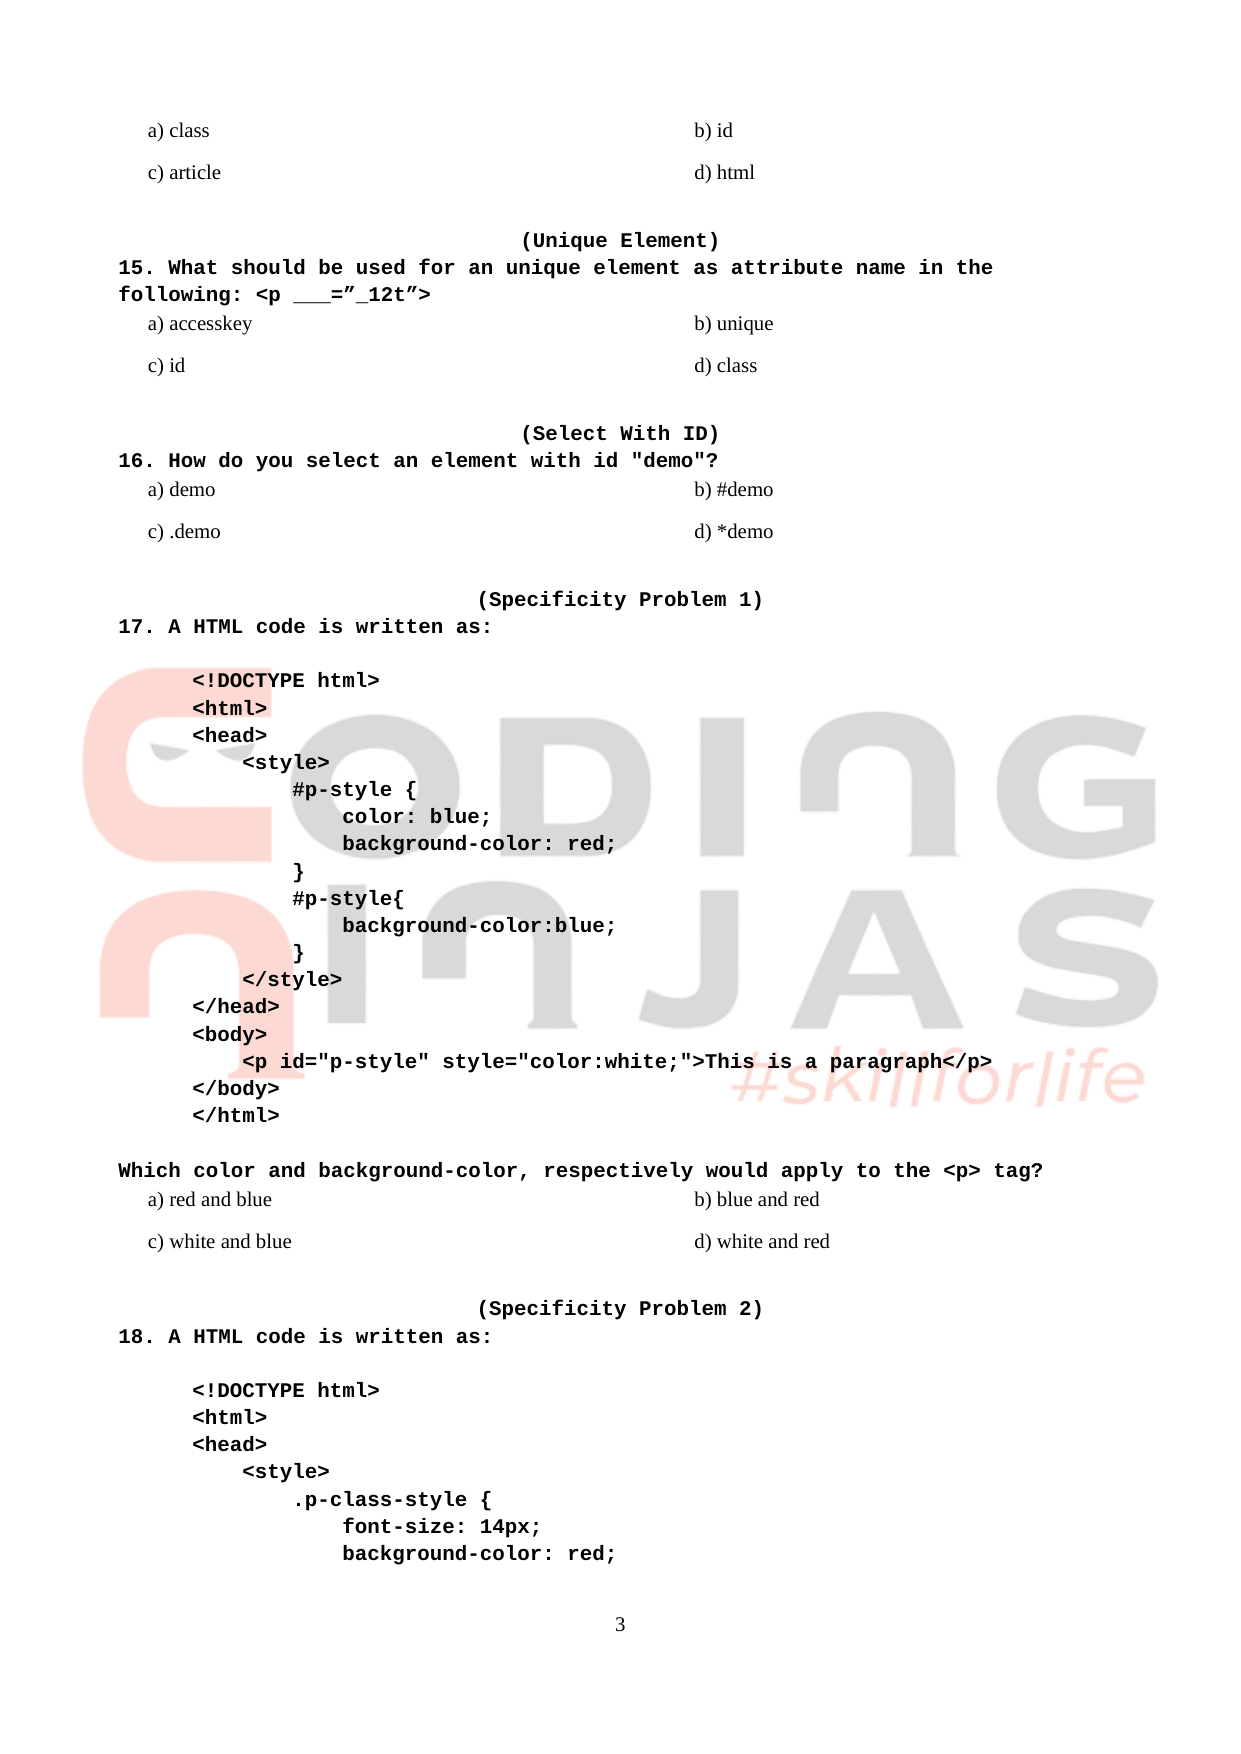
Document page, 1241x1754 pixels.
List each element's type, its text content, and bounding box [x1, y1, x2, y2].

text <html> [192, 697, 1122, 721]
text c) id d) class [148, 353, 1122, 377]
text <body> [192, 1024, 1122, 1047]
text color: blue; [192, 806, 1122, 830]
text </body> [192, 1078, 1122, 1102]
text background-color:blue; [192, 915, 1122, 939]
text <!DOCTYPE html> [192, 1380, 1122, 1404]
text c) article d) html [148, 160, 1122, 184]
text font-size: 14px; [192, 1516, 1122, 1539]
text a) class b) id [148, 118, 1122, 142]
text a) demo b) #demo [148, 477, 1122, 501]
text (Specificity Problem 1) [118, 589, 1122, 612]
text <head> [192, 1434, 1122, 1458]
text <style> [192, 1462, 1122, 1485]
text <p id="p-style" style="color:white;">This is a paragraph</p> [192, 1051, 1122, 1074]
text Which color and background-color, respectively would apply to the <p> tag? [118, 1160, 1122, 1183]
text (Specificity Problem 2) [118, 1298, 1122, 1322]
text a) accesskey b) unique [148, 311, 1122, 335]
text <html> [192, 1407, 1122, 1431]
text (Select With ID) [118, 423, 1122, 446]
text </style> [192, 969, 1122, 993]
text } [192, 861, 1122, 884]
text #p-style{ [192, 888, 1122, 911]
text } [192, 942, 1122, 966]
text 15. What should be used for an unique element as attribute name in the following: <p ___=”_12t”> [118, 257, 1122, 308]
text <head> [192, 725, 1122, 748]
text 17. A HTML code is written as: [118, 616, 1122, 639]
text background-color: red; [192, 833, 1122, 857]
text background-color: red; [192, 1543, 1122, 1567]
text c) white and blue d) white and red [148, 1229, 1122, 1253]
text <style> [192, 752, 1122, 776]
text (Unique Element) [118, 230, 1122, 253]
text .p-class-style { [192, 1489, 1122, 1512]
text </head> [192, 997, 1122, 1020]
text 18. A HTML code is written as: [118, 1326, 1122, 1349]
text a) red and blue b) blue and red [148, 1187, 1122, 1211]
text </html> [192, 1105, 1122, 1129]
text <!DOCTYPE html> [192, 670, 1122, 694]
text 16. How do you select an element with id "demo"? [118, 450, 1122, 474]
text #p-style { [192, 779, 1122, 803]
text c) .demo d) *demo [148, 519, 1122, 543]
